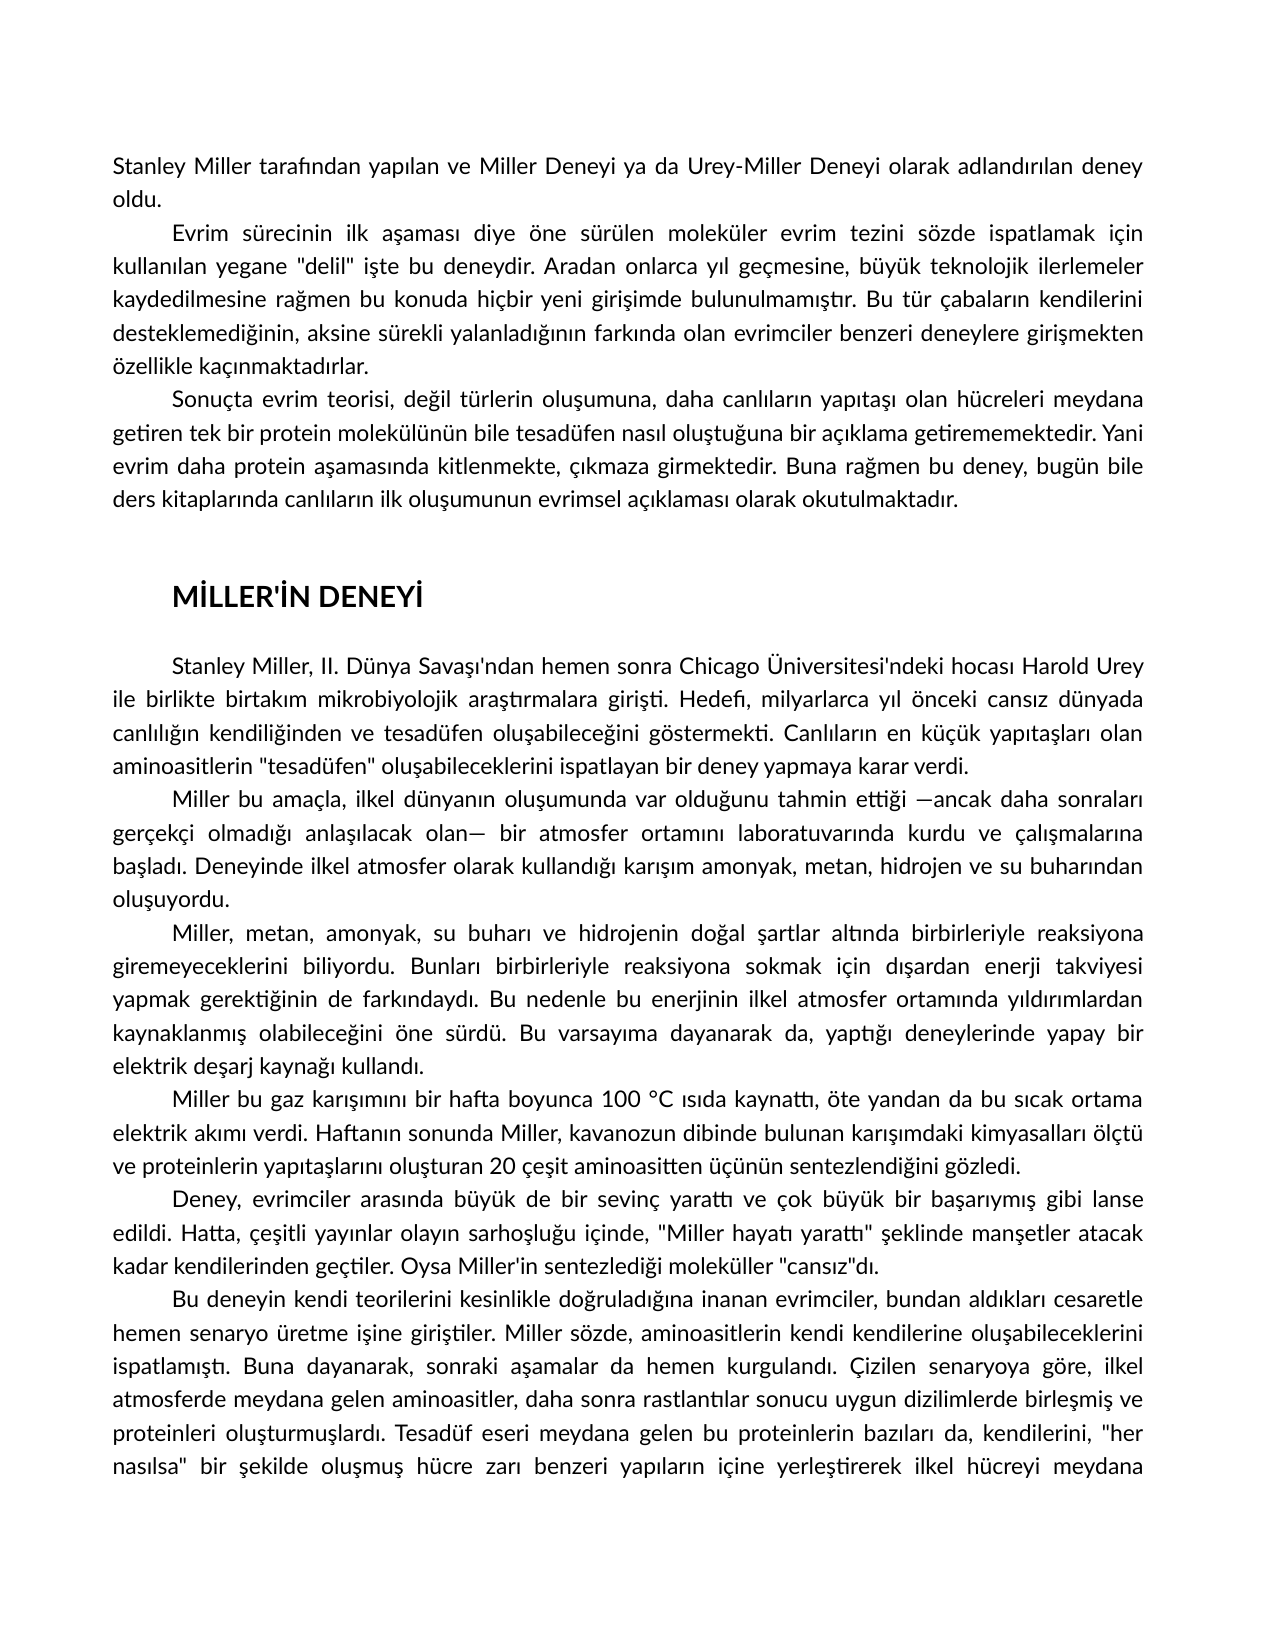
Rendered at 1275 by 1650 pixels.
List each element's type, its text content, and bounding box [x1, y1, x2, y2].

text Miller, metan, amonyak, su buharı ve hidrojenin doğal şartlar altında birbirleriyle reaksiyona giremeyeceklerini biliyordu. Bunları birbirleriyle reaksiyona sokmak için dışardan enerji takviyesi yapmak gerektiğinin de farkındaydı. Bu nedenle bu enerjinin ilkel atmosfer ortamında yıldırımlardan kaynaklanmış olabileceğini öne sürdü. Bu varsayıma dayanarak da, yaptığı deneylerinde yapay bir elektrik deşarj kaynağı kullandı. [112, 914, 1145, 1081]
text Miller bu amaçla, ilkel dünyanın oluşumunda var olduğunu tahmin ettiği —ancak daha sonraları gerçekçi olmadığı anlaşılacak olan— bir atmosfer ortamını laboratuvarında kurdu ve çalışmalarına başladı. Deneyinde ilkel atmosfer olarak kullandığı karışım amonyak, metan, hidrojen ve su buharından oluşuyordu. [112, 781, 1145, 914]
text Sonuçta evrim teorisi, değil türlerin oluşumuna, daha canlıların yapıtaşı olan hücreleri meydana getiren tek bir protein molekülünün bile tesadüfen nasıl oluştuğuna bir açıklama getirememektedir. Yani evrim daha protein aşamasında kitlenmekte, çıkmaza girmektedir. Buna rağmen bu deney, bugün bile ders kitaplarında canlıların ilk oluşumunun evrimsel açıklaması olarak okutulmaktadır. [112, 381, 1145, 514]
text Miller bu gaz karışımını bir hafta boyunca 100 °C ısıda kaynattı, öte yandan da bu sıcak ortama elektrik akımı verdi. Haftanın sonunda Miller, kavanozun dibinde bulunan karışımdaki kimyasalları ölçtü ve proteinlerin yapıtaşlarını oluşturan 20 çeşit aminoasitten üçünün sentezlendiğini gözledi. [112, 1081, 1145, 1181]
subtitle MİLLER'İN DENEYİ [112, 581, 1145, 614]
text Evrim sürecinin ilk aşaması diye öne sürülen moleküler evrim tezini sözde ispatlamak için kullanılan yegane "delil" işte bu deneydir. Aradan onlarca yıl geçmesine, büyük teknolojik ilerlemeler kaydedilmesine rağmen bu konuda hiçbir yeni girişimde bulunulmamıştır. Bu tür çabaların kendilerini desteklemediğinin, aksine sürekli yalanladığının farkında olan evrimciler benzeri deneylere girişmekten özellikle kaçınmaktadırlar. [112, 214, 1145, 381]
text Stanley Miller, II. Dünya Savaşı'ndan hemen sonra Chicago Üniversitesi'ndeki hocası Harold Urey ile birlikte birtakım mikrobiyolojik araştırmalara girişti. Hedefi, milyarlarca yıl önceki cansız dünyada canlılığın kendiliğinden ve tesadüfen oluşabileceğini göstermekti. Canlıların en küçük yapıtaşları olan aminoasitlerin "tesadüfen" oluşabileceklerini ispatlayan bir deney yapmaya karar verdi. [112, 648, 1145, 781]
text Stanley Miller tarafından yapılan ve Miller Deneyi ya da Urey-Miller Deneyi olarak adlandırılan deney oldu. [112, 148, 1145, 214]
text Deney, evrimciler arasında büyük de bir sevinç yarattı ve çok büyük bir başarıymış gibi lanse edildi. Hatta, çeşitli yayınlar olayın sarhoşluğu içinde, "Miller hayatı yarattı" şeklinde manşetler atacak kadar kendilerinden geçtiler. Oysa Miller'in sentezlediği moleküller "cansız"dı. [112, 1181, 1145, 1281]
text Bu deneyin kendi teorilerini kesinlikle doğruladığına inanan evrimciler, bundan aldıkları cesaretle hemen senaryo üretme işine giriştiler. Miller sözde, aminoasitlerin kendi kendilerine oluşabileceklerini ispatlamıştı. Buna dayanarak, sonraki aşamalar da hemen kurgulandı. Çizilen senaryoya göre, ilkel atmosferde meydana gelen aminoasitler, daha sonra rastlantılar sonucu uygun dizilimlerde birleşmiş ve proteinleri oluşturmuşlardı. Tesadüf eseri meydana gelen bu proteinlerin bazıları da, kendilerini, "her nasılsa" bir şekilde oluşmuş hücre zarı benzeri yapıların içine yerleştirerek ilkel hücreyi meydana [112, 1281, 1145, 1481]
